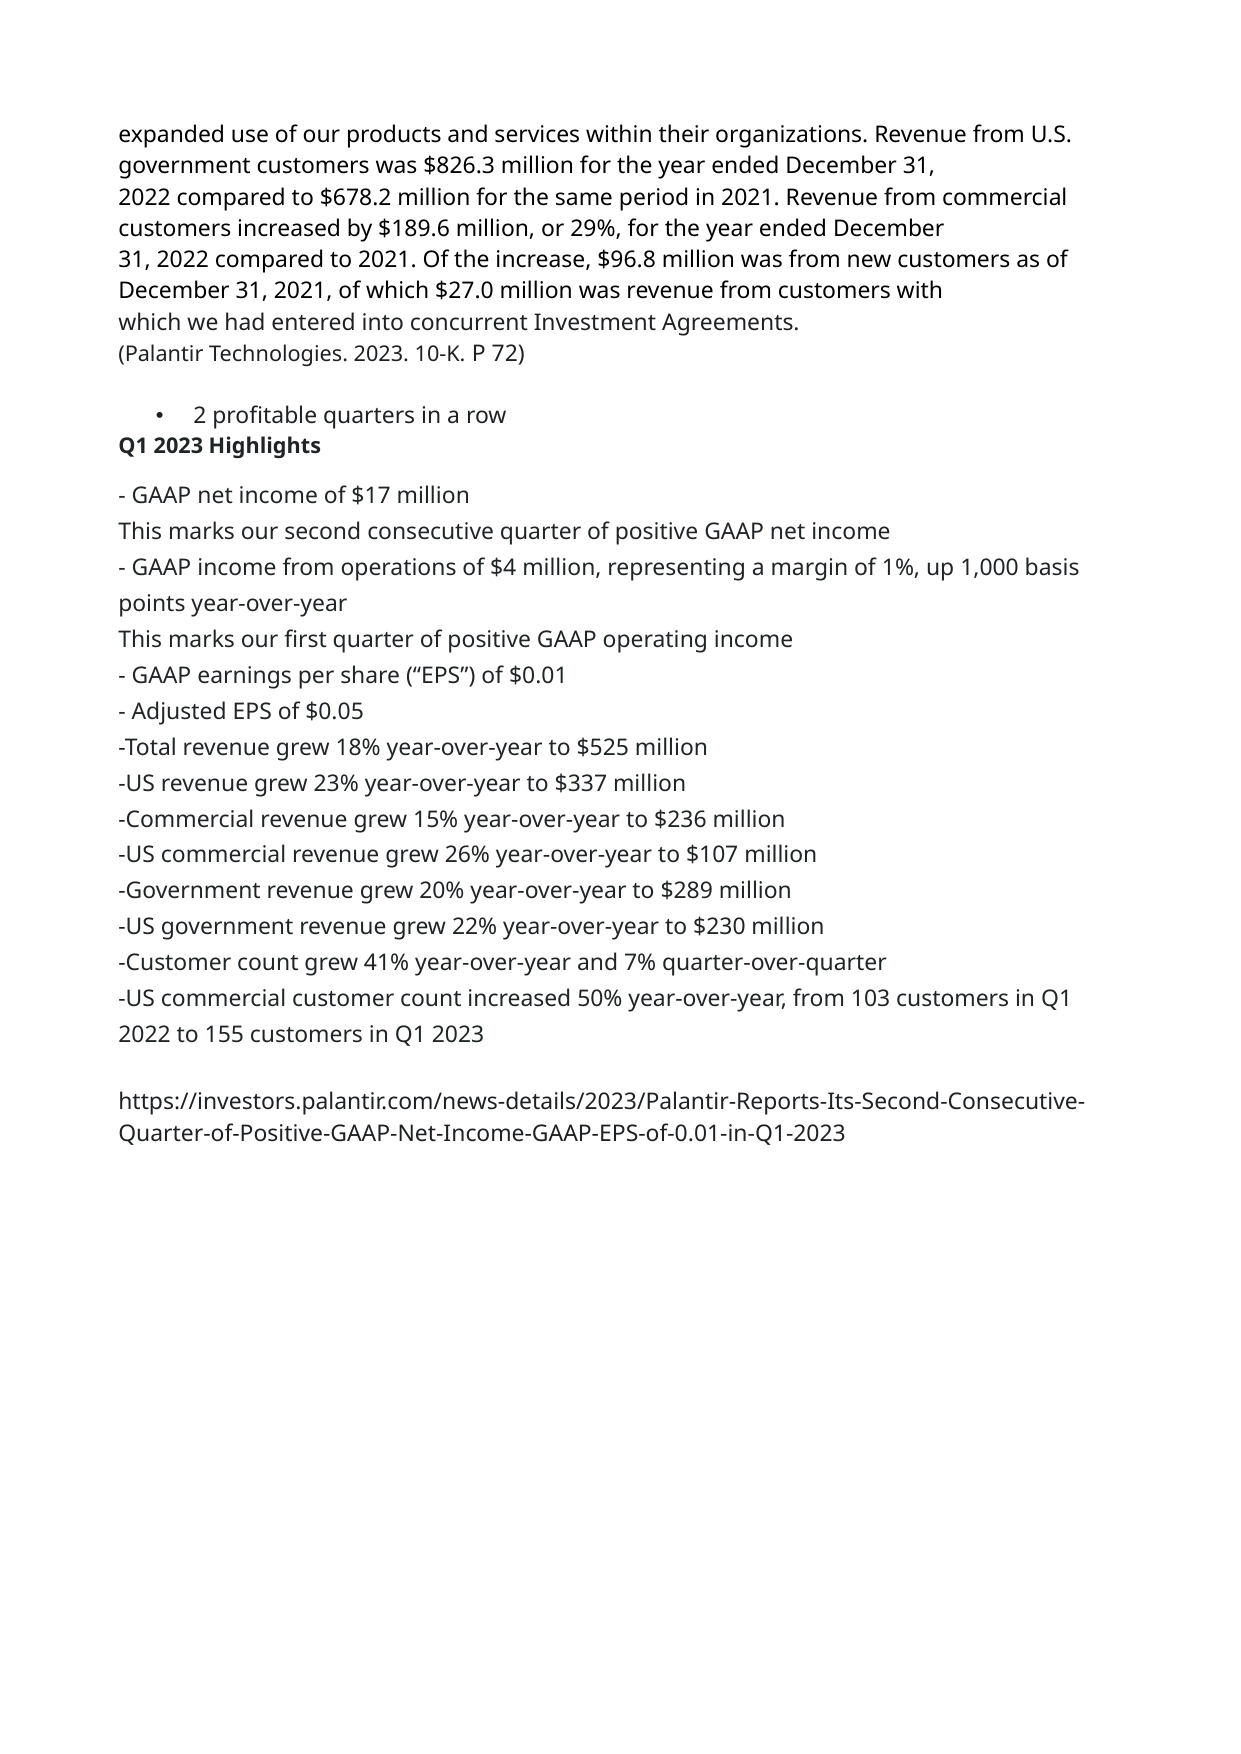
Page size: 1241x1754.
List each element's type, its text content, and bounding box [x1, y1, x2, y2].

list - GAAP earnings per share (“EPS”) of $0.01 [118, 659, 1122, 690]
list - Adjusted EPS of $0.05 [118, 695, 1122, 726]
list -Total revenue grew 18% year-over-year to $525 million [118, 731, 1122, 762]
list - GAAP net income of $17 million [118, 479, 1122, 510]
list This marks our first quarter of positive GAAP operating income [118, 623, 1122, 654]
text Q1 2023 Highlights [118, 431, 1122, 460]
list -Commercial revenue grew 15% year-over-year to $236 million [118, 802, 1122, 834]
text 31, 2022 compared to 2021. Of the increase, $96.8 million was from new customers as of December 31, 2021, of which $27.0 million was revenue from customers with [118, 243, 1122, 306]
list -Customer count grew 41% year-over-year and 7% quarter-over-quarter [118, 946, 1122, 977]
list -US government revenue grew 22% year-over-year to $230 million [118, 910, 1122, 942]
list 2 profitable quarters in a row [156, 399, 1122, 431]
text https://investors.palantir.com/news-details/2023/Palantir-Reports-Its-Second-Consecutive-Quarter-of-Positive-GAAP-Net-Income-GAAP-EPS-of-0.01-in-Q1-2023 [118, 1085, 1122, 1148]
text (Palantir Technologies. 2023. 10-K. P 72) [118, 337, 1122, 368]
text which we had entered into concurrent Investment Agreements. [118, 306, 1122, 337]
text expanded use of our products and services within their organizations. Revenue from U.S. government customers was $826.3 million for the year ended December 31, [118, 118, 1122, 181]
list -US commercial revenue grew 26% year-over-year to $107 million [118, 838, 1122, 870]
list This marks our second consecutive quarter of positive GAAP net income [118, 515, 1122, 546]
list -US revenue grew 23% year-over-year to $337 million [118, 767, 1122, 798]
list -Government revenue grew 20% year-over-year to $289 million [118, 874, 1122, 906]
list - GAAP income from operations of $4 million, representing a margin of 1%, up 1,000 basis points year-over-year [118, 551, 1122, 618]
list -US commercial customer count increased 50% year-over-year, from 103 customers in Q1 2022 to 155 customers in Q1 2023 [118, 982, 1122, 1049]
text 2022 compared to $678.2 million for the same period in 2021. Revenue from commercial customers increased by $189.6 million, or 29%, for the year ended December [118, 181, 1122, 243]
